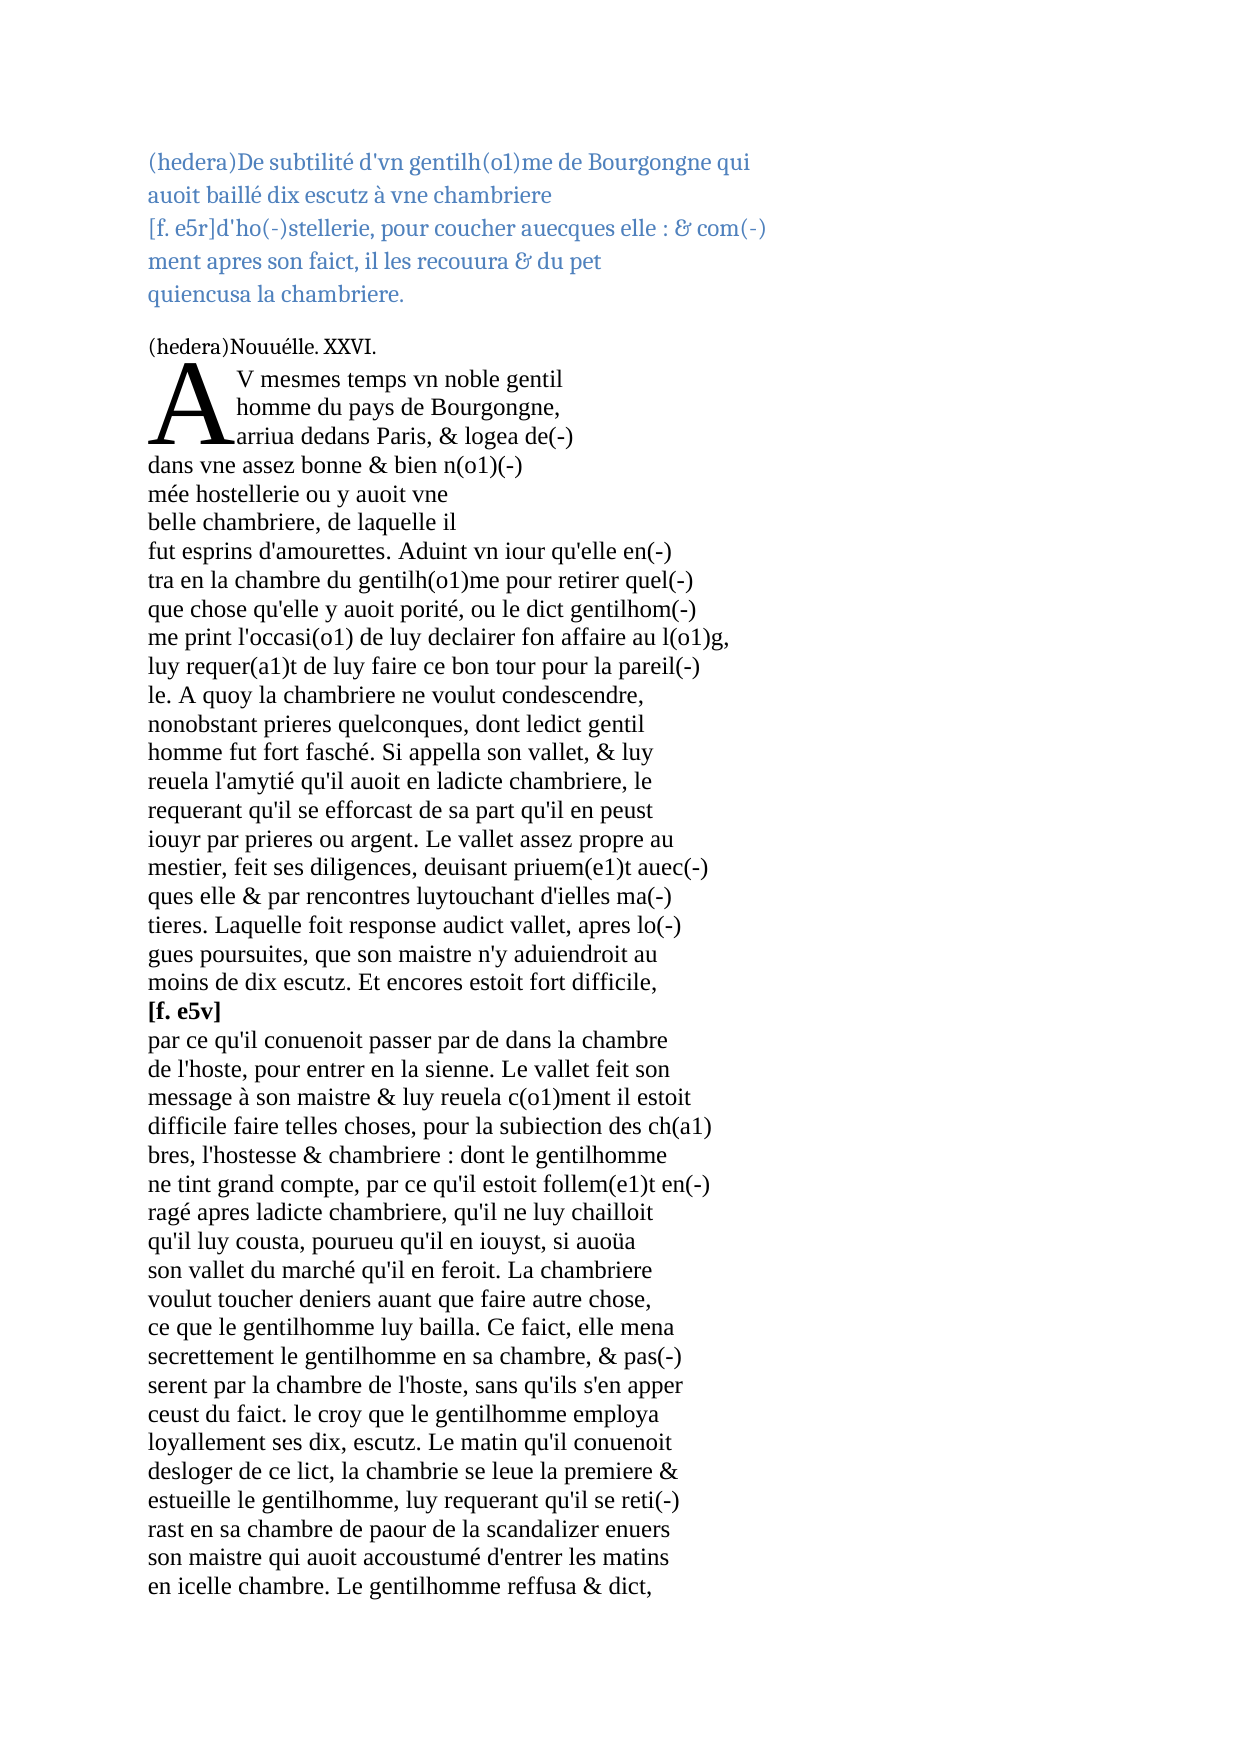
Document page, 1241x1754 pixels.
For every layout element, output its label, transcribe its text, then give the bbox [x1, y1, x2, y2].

subtitle (hedera)De subtilité d'vn gentilh(o1)me de Bourgongne qui auoit baillé dix escutz à vne chambriere [f. e5r]d'ho(-)stellerie, pour coucher auecques elle : & com(-) ment apres son faict, il les recouura & du pet quiencusa la chambriere. [148, 148, 1093, 308]
subtitle (hedera)Nouuélle. XXVI. [148, 333, 1093, 360]
text AV mesmes temps vn noble gentil homme du pays de Bourgongne, arriua dedans Paris, & logea de(-) dans vne assez bonne & bien n(o1)(-) mée hostellerie ou y auoit vne belle chambriere, de laquelle il fut esprins d'amourettes. Aduint vn iour qu'elle en(-) tra en la chambre du gentilh(o1)me pour retirer quel(-) que chose qu'elle y auoit porité, ou le dict gentilhom(-) me print l'occasi(o1) de luy declairer fon affaire au l(o1)g, luy requer(a1)t de luy faire ce bon tour pour la pareil(-) le. A quoy la chambriere ne voulut condescendre, nonobstant prieres quelconques, dont ledict gentil homme fut fort fasché. Si appella son vallet, & luy reuela l'amytié qu'il auoit en ladicte chambriere, le requerant qu'il se efforcast de sa part qu'il en peust iouyr par prieres ou argent. Le vallet assez propre au mestier, feit ses diligences, deuisant priuem(e1)t auec(-) ques elle & par rencontres luytouchant d'ielles ma(-) tieres. Laquelle foit response audict vallet, apres lo(-) gues poursuites, que son maistre n'y aduiendroit au moins de dix escutz. Et encores estoit fort difficile, [f. e5v] par ce qu'il conuenoit passer par de dans la chambre de l'hoste, pour entrer en la sienne. Le vallet feit son message à son maistre & luy reuela c(o1)ment il estoit difficile faire telles choses, pour la subiection des ch(a1) bres, l'hostesse & chambriere : dont le gentilhomme ne tint grand compte, par ce qu'il estoit follem(e1)t en(-) ragé apres ladicte chambriere, qu'il ne luy chailloit qu'il luy cousta, pourueu qu'il en iouyst, si auoüa son vallet du marché qu'il en feroit. La chambriere voulut toucher deniers auant que faire autre chose, ce que le gentilhomme luy bailla. Ce faict, elle mena secrettement le gentilhomme en sa chambre, & pas(-) serent par la chambre de l'hoste, sans qu'ils s'en apper ceust du faict. le croy que le gentilhomme employa loyallement ses dix, escutz. Le matin qu'il conuenoit desloger de ce lict, la chambrie se leue la premiere & estueille le gentilhomme, luy requerant qu'il se reti(-) rast en sa chambre de paour de la scandalizer enuers son maistre qui auoit accoustumé d'entrer les matins en icelle chambre. Le gentilhomme reffusa & dict, [148, 364, 1093, 1600]
